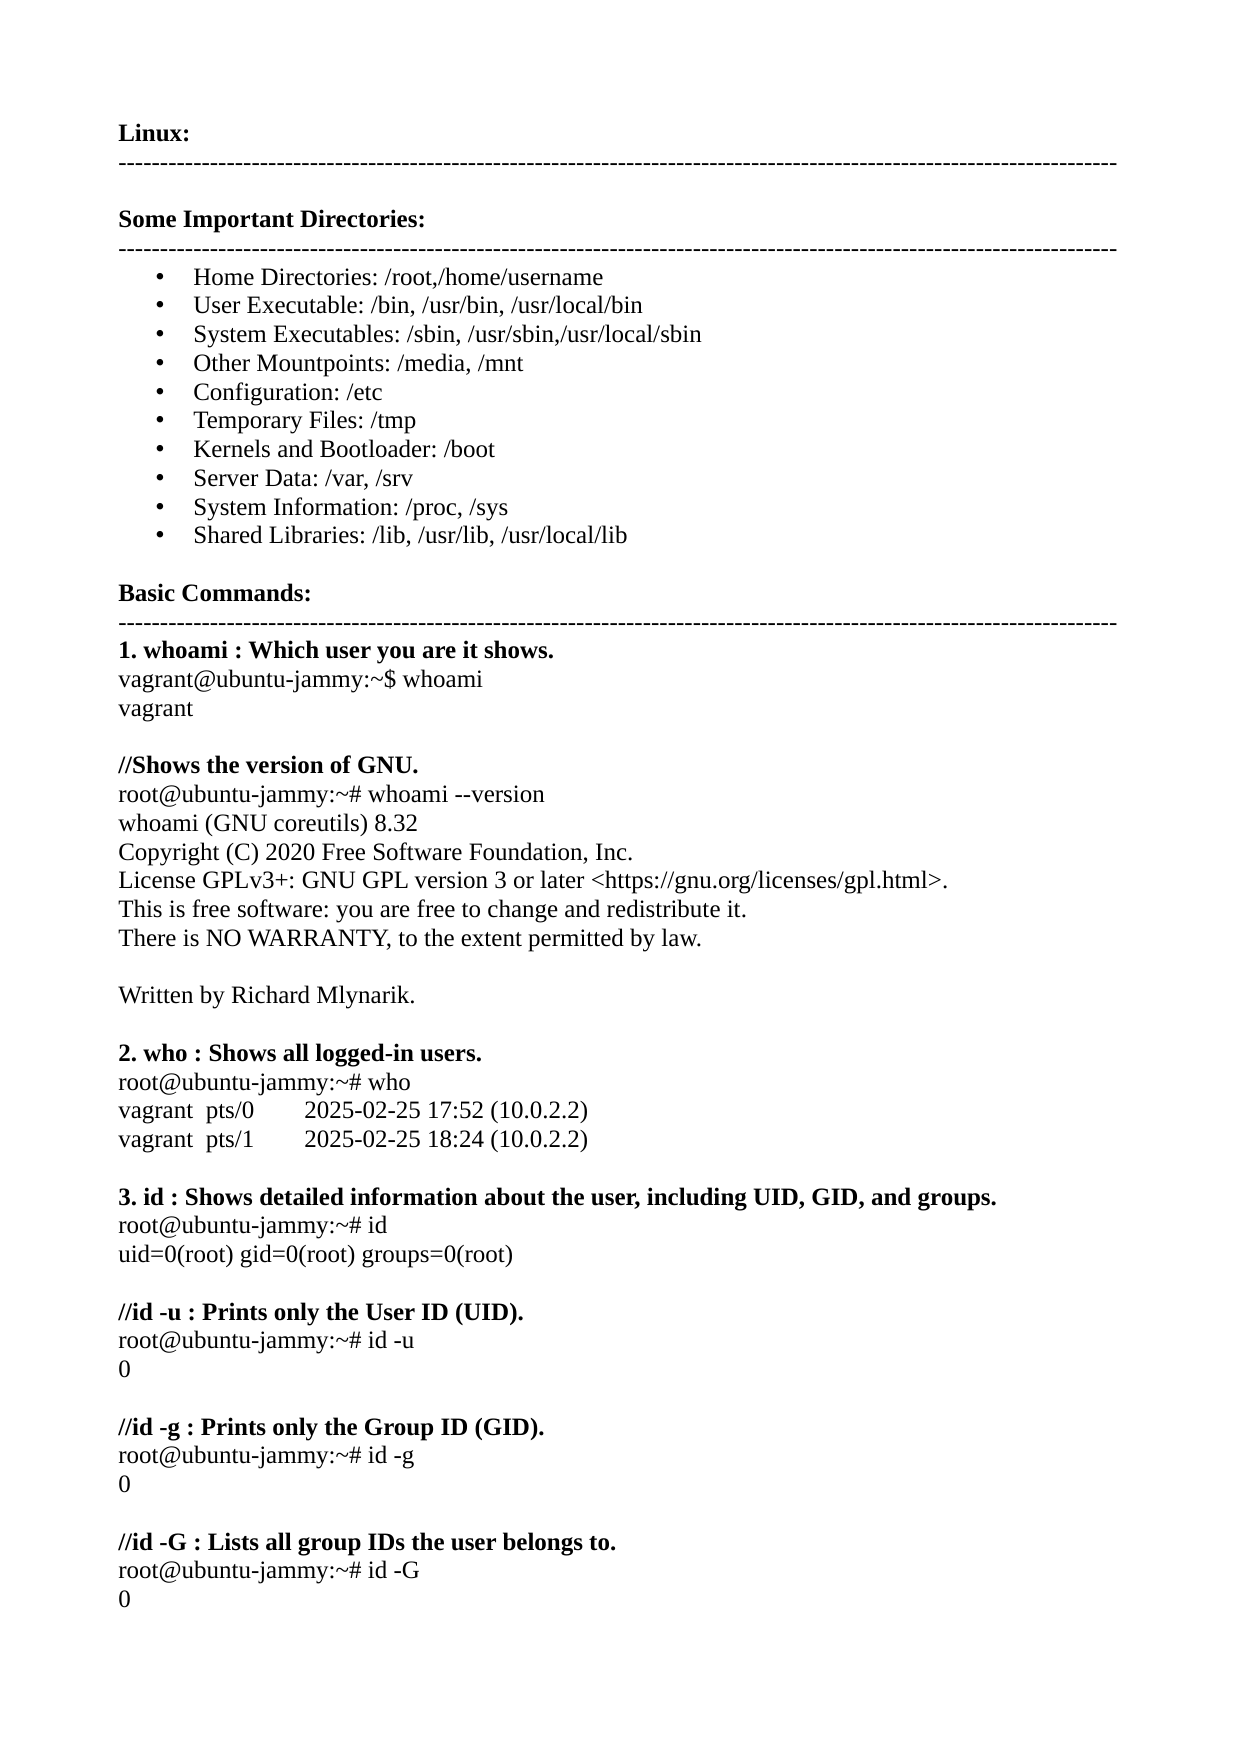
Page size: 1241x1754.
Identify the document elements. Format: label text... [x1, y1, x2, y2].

text root@ubuntu-jammy:~# id -g [118, 1441, 1122, 1469]
list Shared Libraries: /lib, /usr/lib, /usr/local/lib [156, 521, 1122, 549]
list System Information: /proc, /sys [156, 492, 1122, 521]
text //id -g : Prints only the Group ID (GID). [118, 1412, 1122, 1441]
text 0 [118, 1469, 1122, 1498]
text root@ubuntu-jammy:~# id -G [118, 1556, 1122, 1584]
text ------------------------------------------------------------------------------------------------------------------------ [118, 607, 1122, 636]
text whoami (GNU coreutils) 8.32 [118, 808, 1122, 837]
text root@ubuntu-jammy:~# id -u [118, 1326, 1122, 1354]
list User Executable: /bin, /usr/bin, /usr/local/bin [156, 291, 1122, 319]
text Copyright (C) 2020 Free Software Foundation, Inc. [118, 837, 1122, 866]
text Written by Richard Mlynarik. [118, 981, 1122, 1009]
text 3. id : Shows detailed information about the user, including UID, GID, and groups. [118, 1182, 1122, 1211]
list Kernels and Bootloader: /boot [156, 434, 1122, 463]
text vagrant pts/1 2025-02-25 18:24 (10.0.2.2) [118, 1124, 1122, 1153]
text ------------------------------------------------------------------------------------------------------------------------ [118, 233, 1122, 262]
text vagrant [118, 693, 1122, 722]
text root@ubuntu-jammy:~# who [118, 1067, 1122, 1096]
text root@ubuntu-jammy:~# id [118, 1211, 1122, 1239]
text root@ubuntu-jammy:~# whoami --version [118, 779, 1122, 808]
text //id -u : Prints only the User ID (UID). [118, 1297, 1122, 1326]
text 0 [118, 1584, 1122, 1613]
text ------------------------------------------------------------------------------------------------------------------------ [118, 147, 1122, 176]
text //id -G : Lists all group IDs the user belongs to. [118, 1527, 1122, 1556]
list Home Directories: /root,/home/username [156, 262, 1122, 291]
text vagrant@ubuntu-jammy:~$ whoami [118, 664, 1122, 693]
text Some Important Directories: [118, 204, 1122, 233]
text vagrant pts/0 2025-02-25 17:52 (10.0.2.2) [118, 1096, 1122, 1124]
list Server Data: /var, /srv [156, 463, 1122, 492]
text There is NO WARRANTY, to the extent permitted by law. [118, 923, 1122, 952]
list Other Mountpoints: /media, /mnt [156, 348, 1122, 377]
text 1. whoami : Which user you are it shows. [118, 636, 1122, 664]
text This is free software: you are free to change and redistribute it. [118, 894, 1122, 923]
text Basic Commands: [118, 578, 1122, 607]
text 2. who : Shows all logged-in users. [118, 1038, 1122, 1067]
text License GPLv3+: GNU GPL version 3 or later <https://gnu.org/licenses/gpl.html>. [118, 866, 1122, 894]
text Linux: [118, 118, 1122, 147]
text 0 [118, 1354, 1122, 1383]
text //Shows the version of GNU. [118, 751, 1122, 779]
text uid=0(root) gid=0(root) groups=0(root) [118, 1239, 1122, 1268]
list Temporary Files: /tmp [156, 406, 1122, 434]
list Configuration: /etc [156, 377, 1122, 406]
list System Executables: /sbin, /usr/sbin,/usr/local/sbin [156, 319, 1122, 348]
